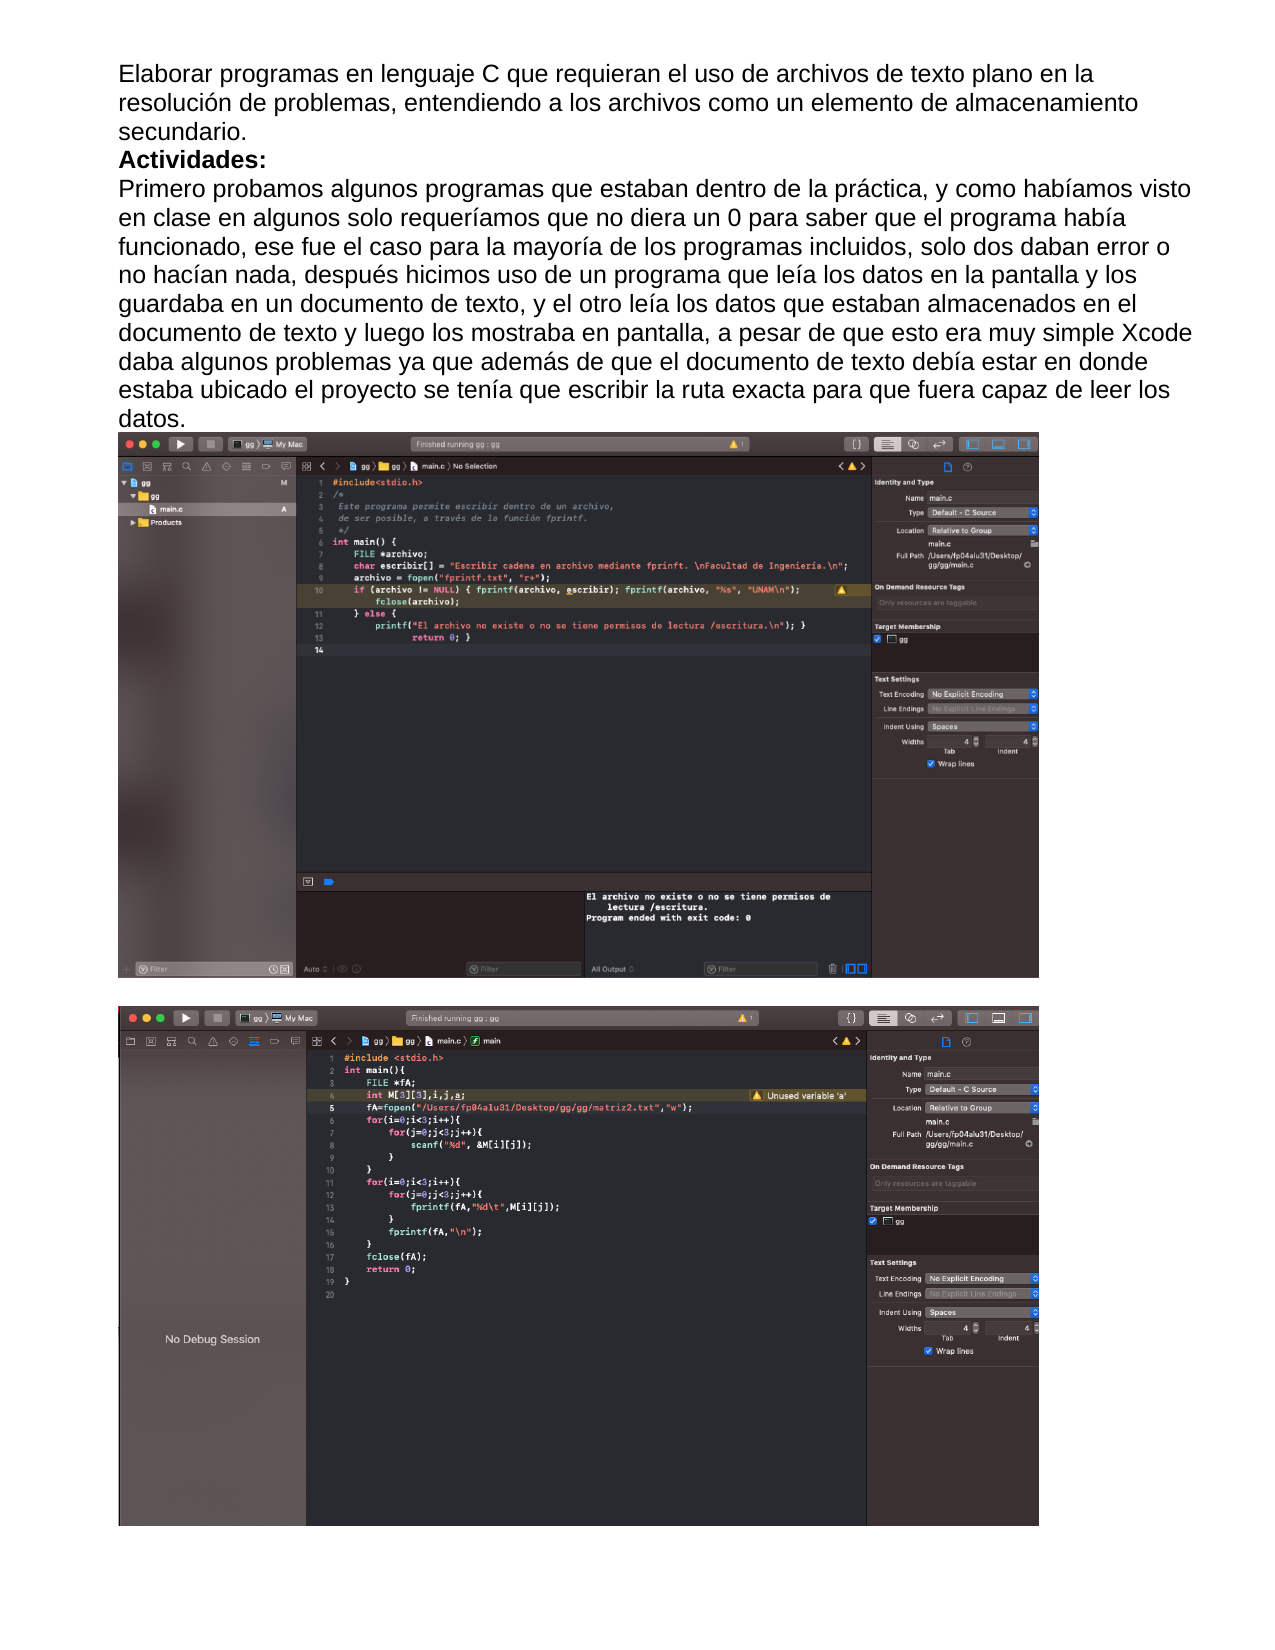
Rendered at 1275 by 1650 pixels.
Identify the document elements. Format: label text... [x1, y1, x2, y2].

text Primero probamos algunos programas que estaban dentro de la práctica, y como habíamos visto en clase en algunos solo requeríamos que no diera un 0 para saber que el programa había funcionado, ese fue el caso para la mayoría de los programas incluidos, solo dos daban error o no hacían nada, después hicimos uso de un programa que leía los datos en la pantalla y los guardaba en un documento de texto, y el otro leía los datos que estaban almacenados en el documento de texto y luego los mostraba en pantalla, a pesar de que esto era muy simple Xcode daba algunos problemas ya que además de que el documento de texto debía estar en donde estaba ubicado el proyecto se tenía que escribir la ruta exacta para que fuera capaz de leer los datos. [118, 174, 1205, 433]
text Elaborar programas en lenguaje C que requieran el uso de archivos de texto plano en la resolución de problemas, entendiendo a los archivos como un elemento de almacenamiento secundario. [118, 59, 1205, 145]
text Actividades: [118, 145, 1205, 174]
